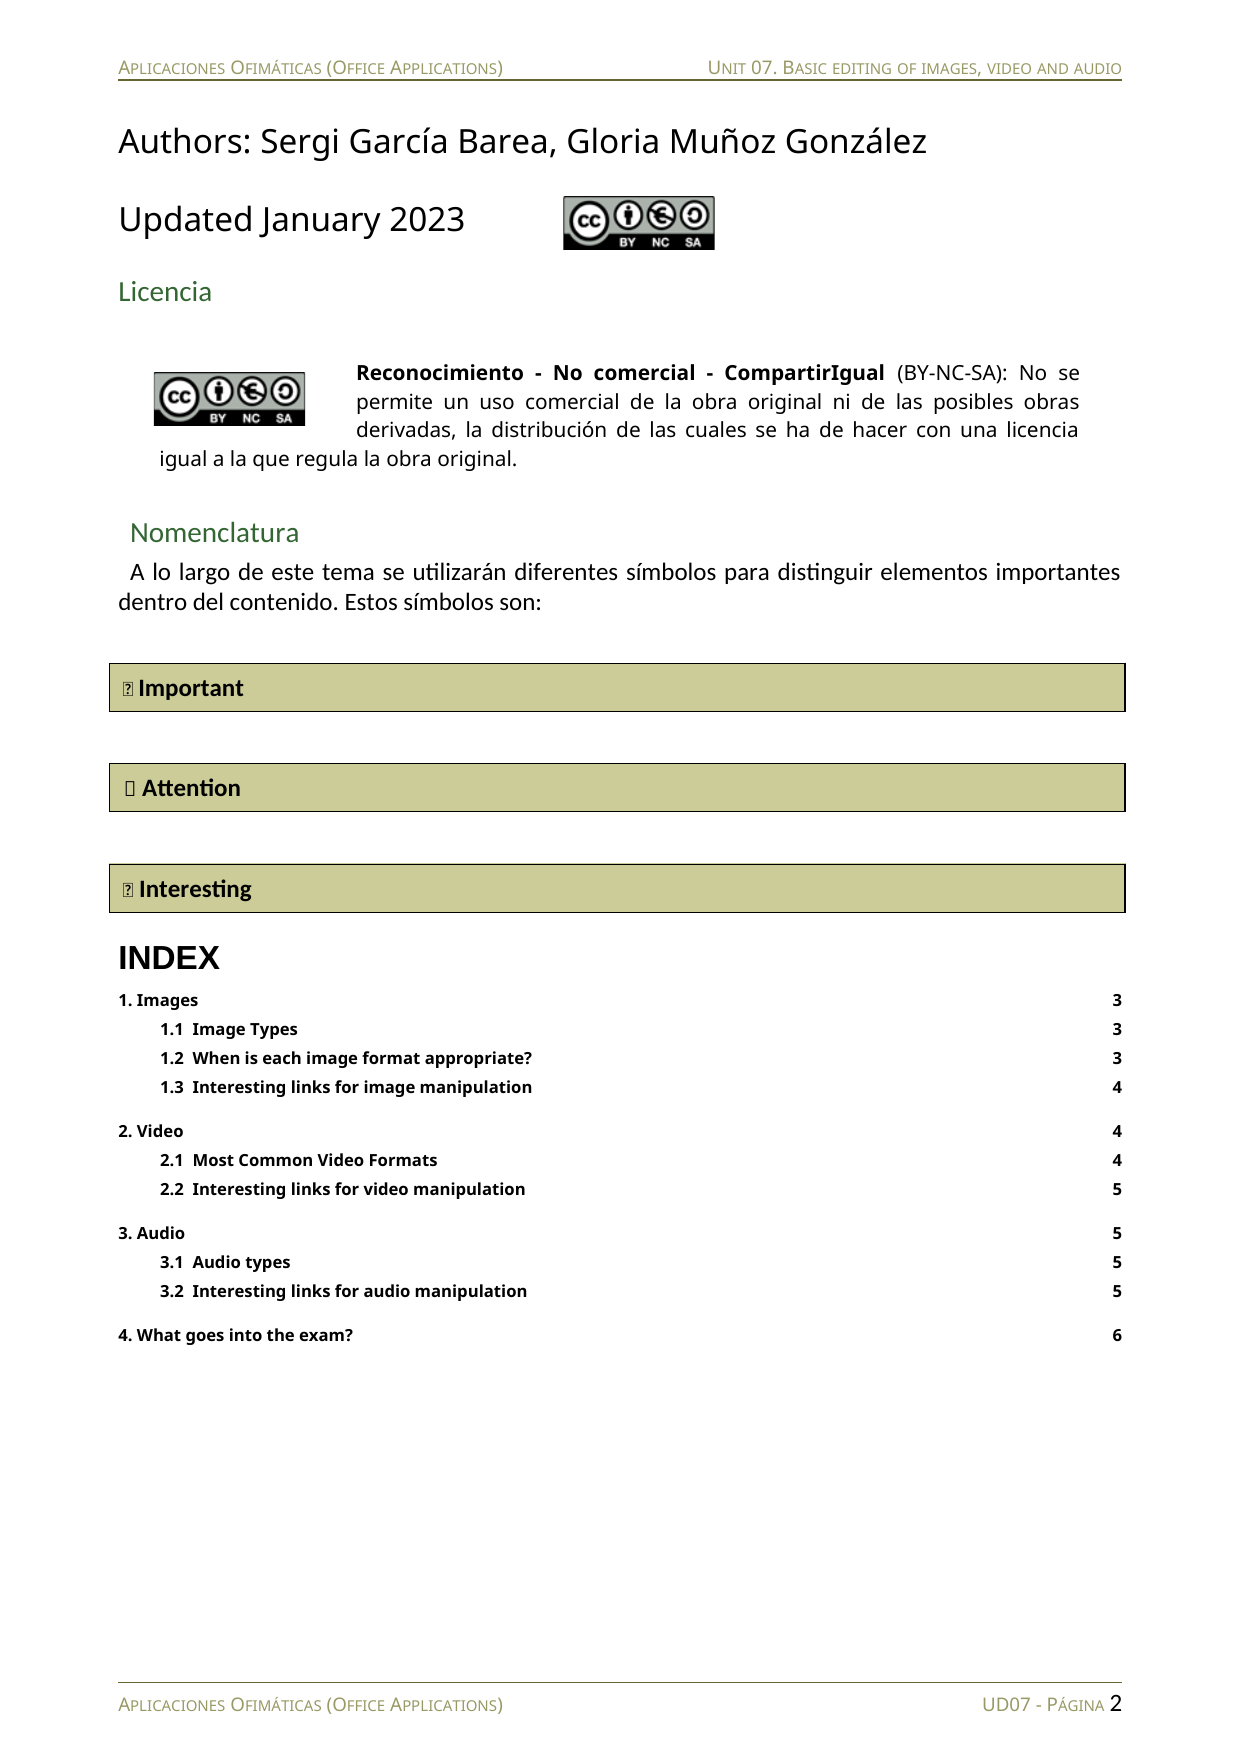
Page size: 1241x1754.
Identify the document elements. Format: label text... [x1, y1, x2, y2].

text INDEX [118, 938, 1122, 976]
text 📖 Important [110, 664, 1124, 711]
text 1. Images 3 [118, 989, 1122, 1011]
text 1.2 When is each image format appropriate? 3 [156, 1047, 1122, 1070]
text 4. What goes into the exam? 6 [118, 1323, 1122, 1346]
text 2.1 Most Common Video Formats 4 [156, 1149, 1122, 1172]
text A lo largo de este tema se utilizarán diferentes símbolos para distinguir elementos importantes dentro del contenido. Estos símbolos son: [118, 556, 1122, 617]
text ❕ Attention [110, 764, 1124, 811]
text Reconocimiento - No comercial - CompartirIgual (BY-NC-SA): No se permite un uso comercial de la obra original ni de las posibles obras derivadas, la distribución de las cuales se ha de hacer con una licencia igual a la que regula la obra original. [159, 358, 1080, 472]
text 1.3 Interesting links for image manipulation 4 [156, 1076, 1122, 1099]
text 3.1 Audio types 5 [156, 1251, 1122, 1273]
picture [563, 196, 715, 250]
text 2. Video 4 [118, 1120, 1122, 1142]
text Nomenclatura [118, 514, 1122, 549]
text [715, 196, 1122, 241]
text Updated January 2023 [118, 196, 563, 241]
text 3. Audio 5 [118, 1222, 1122, 1244]
text Licencia [118, 273, 1122, 309]
picture [153, 372, 306, 426]
text 2.2 Interesting links for video manipulation 5 [156, 1178, 1122, 1201]
text 1.1 Image Types 3 [156, 1018, 1122, 1041]
text Authors: Sergi García Barea, Gloria Muñoz González [118, 118, 1122, 163]
text 💬 Interesting [110, 865, 1124, 912]
text 3.2 Interesting links for audio manipulation 5 [156, 1280, 1122, 1303]
